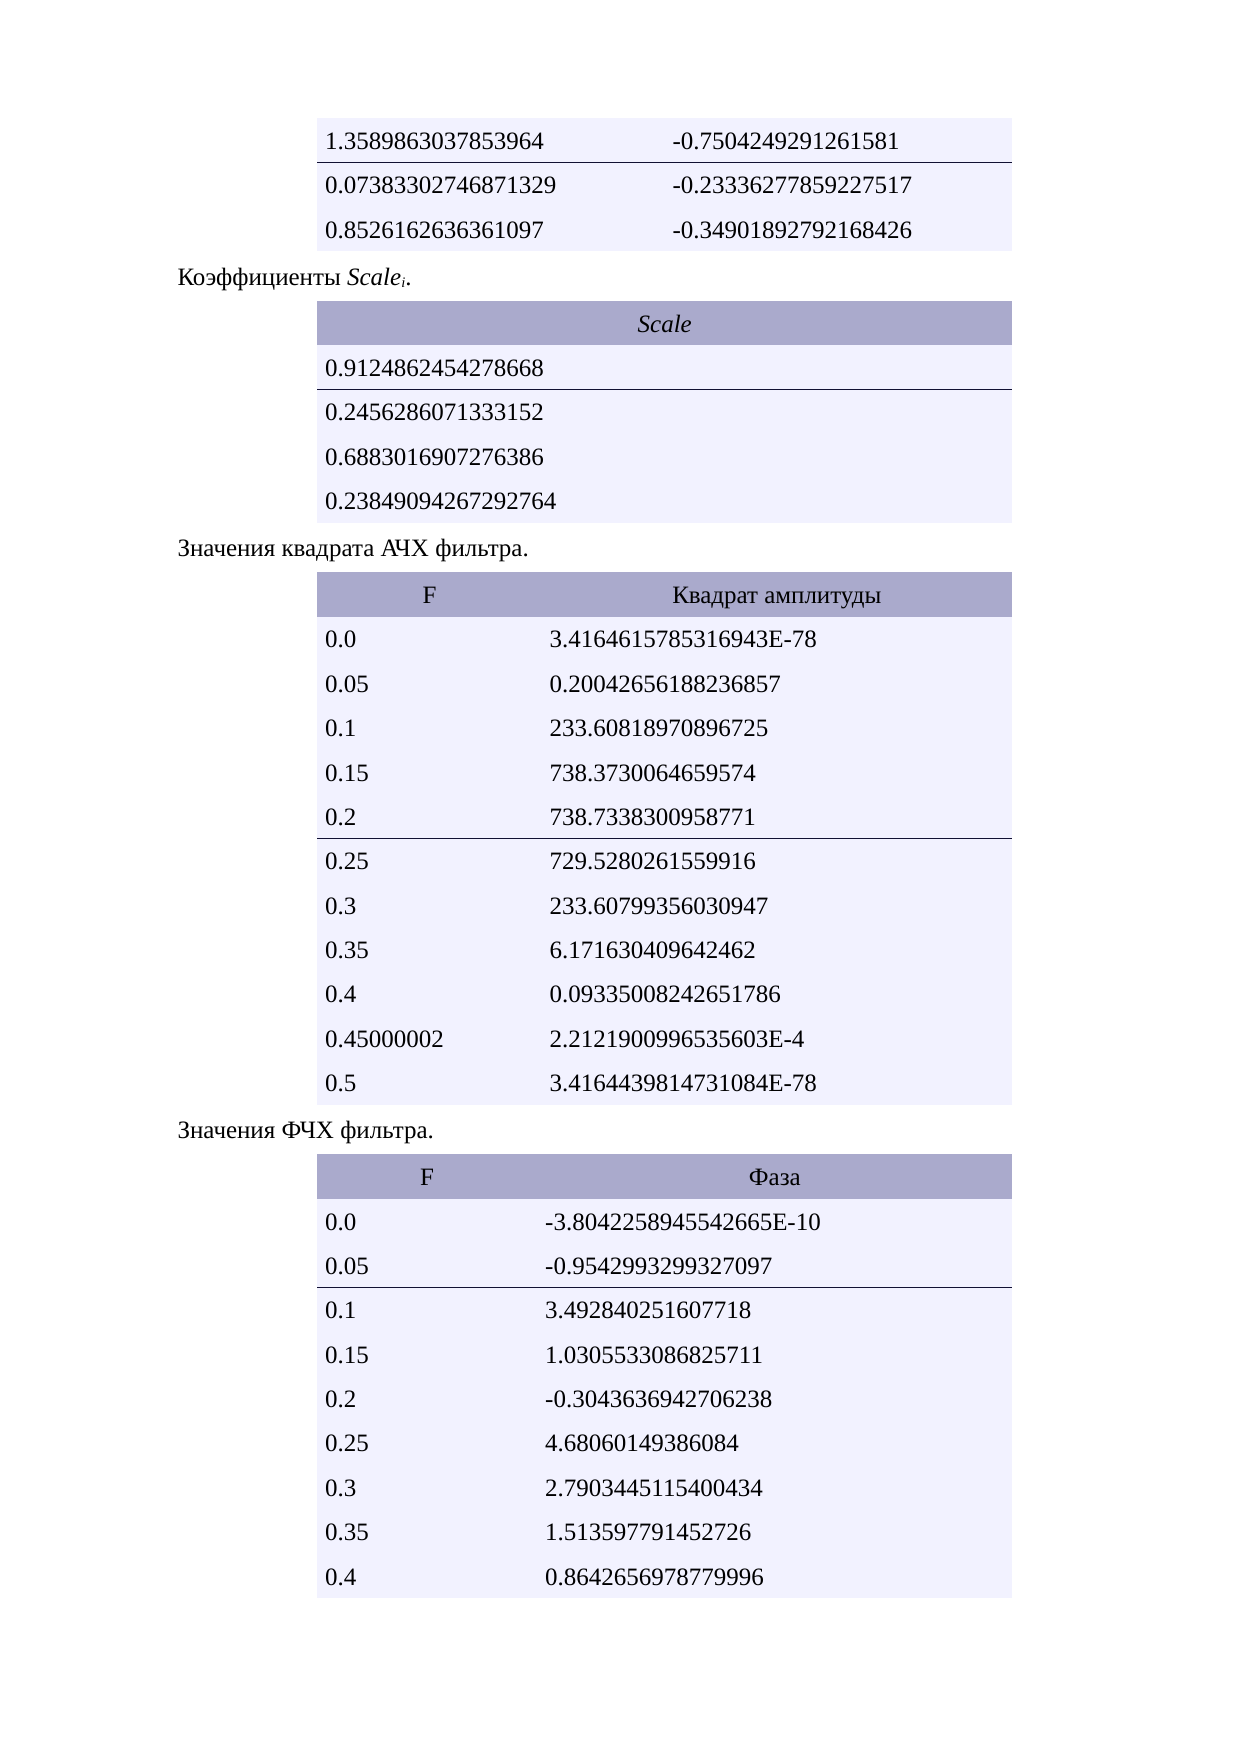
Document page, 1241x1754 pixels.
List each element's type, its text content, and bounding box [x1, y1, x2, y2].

table_cell 0.1 [317, 1288, 537, 1332]
table_cell 2.7903445115400434 [537, 1465, 1012, 1509]
table_header F [317, 1154, 537, 1199]
table_cell -3.8042258945542665E-10 [537, 1199, 1012, 1243]
text Значения ФЧХ фильтра. [177, 1115, 1152, 1144]
table_cell 738.7338300958771 [541, 794, 1012, 838]
table_cell 0.3 [317, 883, 541, 927]
table_cell 6.171630409642462 [541, 927, 1012, 972]
table_cell 233.60818970896725 [541, 705, 1012, 750]
table_cell 0.0 [317, 617, 541, 661]
table_cell 0.2 [317, 1376, 537, 1421]
table_cell 0.8526162636361097 [317, 207, 664, 251]
table_cell 0.25 [317, 1421, 537, 1465]
table_cell 0.35 [317, 927, 541, 972]
table_cell 0.05 [317, 661, 541, 705]
table_cell -0.3043636942706238 [537, 1376, 1012, 1421]
table_cell 0.05 [317, 1243, 537, 1287]
table_cell 0.1 [317, 705, 541, 750]
table_cell -0.7504249291261581 [664, 118, 1012, 162]
table_header F [317, 572, 541, 617]
table_cell 4.68060149386084 [537, 1421, 1012, 1465]
table_cell 0.6883016907276386 [317, 434, 1012, 478]
table_cell 0.8642656978779996 [537, 1554, 1012, 1598]
table_cell 0.5 [317, 1060, 541, 1105]
table_cell 0.09335008242651786 [541, 972, 1012, 1016]
table_cell 0.20042656188236857 [541, 661, 1012, 705]
table_cell 0.25 [317, 839, 541, 883]
table_cell 0.15 [317, 750, 541, 794]
table_cell 3.4164615785316943E-78 [541, 617, 1012, 661]
table_cell 0.15 [317, 1332, 537, 1376]
table_cell 1.513597791452726 [537, 1509, 1012, 1554]
table_cell 0.2456286071333152 [317, 390, 1012, 434]
table_cell 0.35 [317, 1509, 537, 1554]
table_cell 738.3730064659574 [541, 750, 1012, 794]
table_header Квадрат амплитуды [541, 572, 1012, 617]
text Коэффициенты Scalei. [177, 262, 1152, 290]
table_cell 0.07383302746871329 [317, 163, 664, 207]
table_cell 1.3589863037853964 [317, 118, 664, 162]
table_cell 0.9124862454278668 [317, 345, 1012, 389]
table_cell 0.4 [317, 972, 541, 1016]
table_header Scale [317, 301, 1012, 345]
table_cell 2.2121900996535603E-4 [541, 1016, 1012, 1060]
table_cell 0.3 [317, 1465, 537, 1509]
table_header Фаза [537, 1154, 1012, 1199]
table_cell 0.45000002 [317, 1016, 541, 1060]
table_cell 0.0 [317, 1199, 537, 1243]
table_cell -0.34901892792168426 [664, 207, 1012, 251]
table_cell 3.492840251607718 [537, 1288, 1012, 1332]
table_cell 0.23849094267292764 [317, 478, 1012, 523]
table_cell 233.60799356030947 [541, 883, 1012, 927]
text Значения квадрата АЧХ фильтра. [177, 533, 1152, 562]
table_cell -0.23336277859227517 [664, 163, 1012, 207]
table_cell 3.4164439814731084E-78 [541, 1060, 1012, 1105]
table_cell 0.4 [317, 1554, 537, 1598]
table_cell 0.2 [317, 794, 541, 838]
table_cell 729.5280261559916 [541, 839, 1012, 883]
table_cell -0.9542993299327097 [537, 1243, 1012, 1287]
table_cell 1.0305533086825711 [537, 1332, 1012, 1376]
